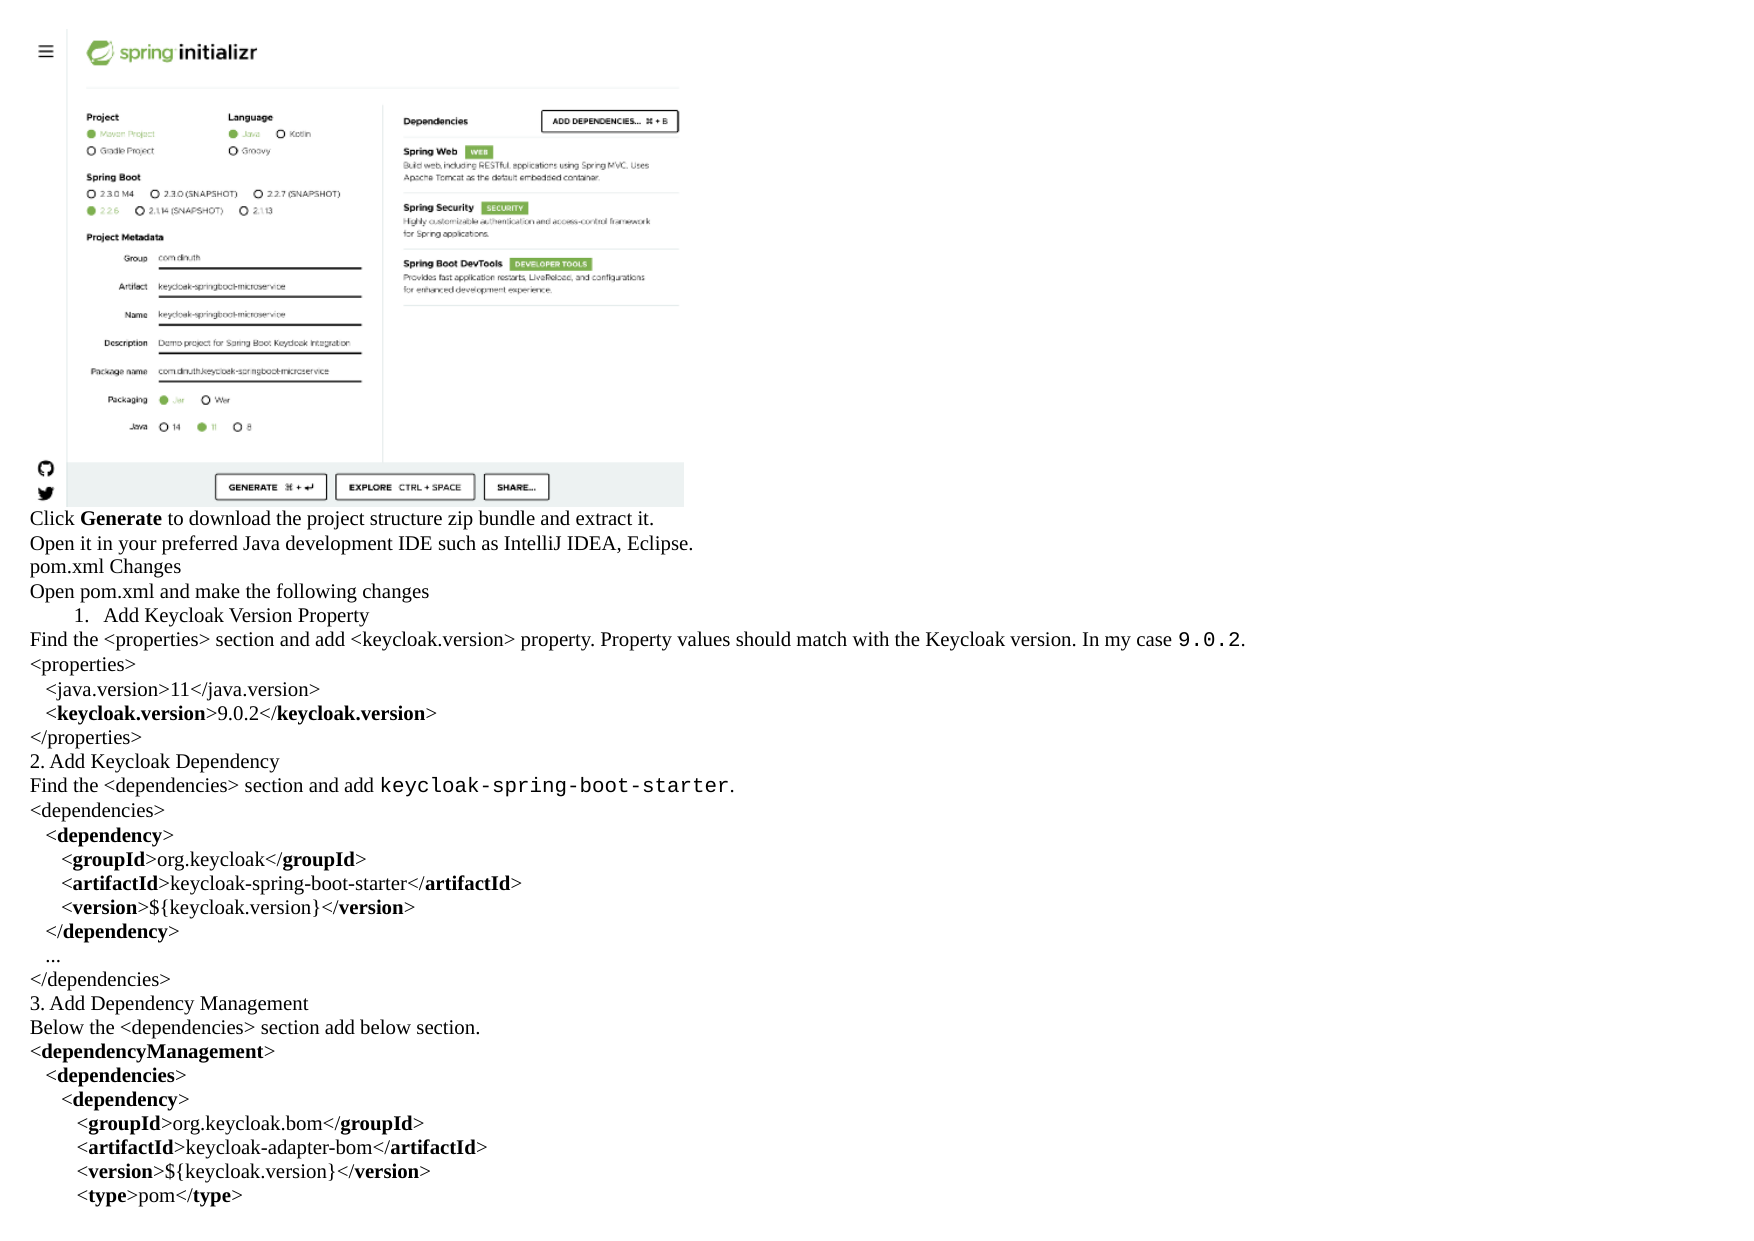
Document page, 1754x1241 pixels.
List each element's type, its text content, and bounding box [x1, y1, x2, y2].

text <artifactId>keycloak-spring-boot-starter</artifactId> [29, 871, 1724, 895]
text <groupId>org.keycloak.bom</groupId> [29, 1111, 1724, 1135]
text <groupId>org.keycloak</groupId> [29, 847, 1724, 871]
text <version>${keycloak.version}</version> [29, 1159, 1724, 1183]
text <artifactId>keycloak-adapter-bom</artifactId> [29, 1135, 1724, 1159]
text </dependency> [29, 919, 1724, 943]
text <dependencies> [29, 1063, 1724, 1087]
text </dependencies> [29, 967, 1724, 991]
text <java.version>11</java.version> [29, 676, 1724, 701]
text <version>${keycloak.version}</version> [29, 895, 1724, 919]
text Below the <dependencies> section add below section. [29, 1015, 1724, 1039]
text Find the <properties> section and add <keycloak.version> property. Property values should match with the Keycloak version. In my case 9.0.2. [29, 627, 1724, 652]
text Find the <dependencies> section and add keycloak-spring-boot-starter. [29, 773, 1724, 798]
text Open pom.xml and make the following changes [29, 578, 1724, 603]
text Open it in your preferred Java development IDE such as IntelliJ IDEA, Eclipse. [29, 530, 1724, 554]
picture [29, 29, 684, 507]
text <dependencies> [29, 798, 1724, 822]
text <dependencyManagement> [29, 1039, 1724, 1063]
text <dependency> [29, 822, 1724, 847]
list Add Keycloak Version Property [74, 603, 1724, 627]
text 2. Add Keycloak Dependency [29, 749, 1724, 773]
text 3. Add Dependency Management [29, 991, 1724, 1015]
text pom.xml Changes [29, 554, 1724, 578]
text Click Generate to download the project structure zip bundle and extract it. [29, 506, 1724, 530]
text </properties> [29, 724, 1724, 749]
text <dependency> [29, 1087, 1724, 1111]
text ... [29, 943, 1724, 967]
text <type>pom</type> [29, 1183, 1724, 1207]
text <properties> [29, 652, 1724, 676]
text <keycloak.version>9.0.2</keycloak.version> [29, 701, 1724, 724]
